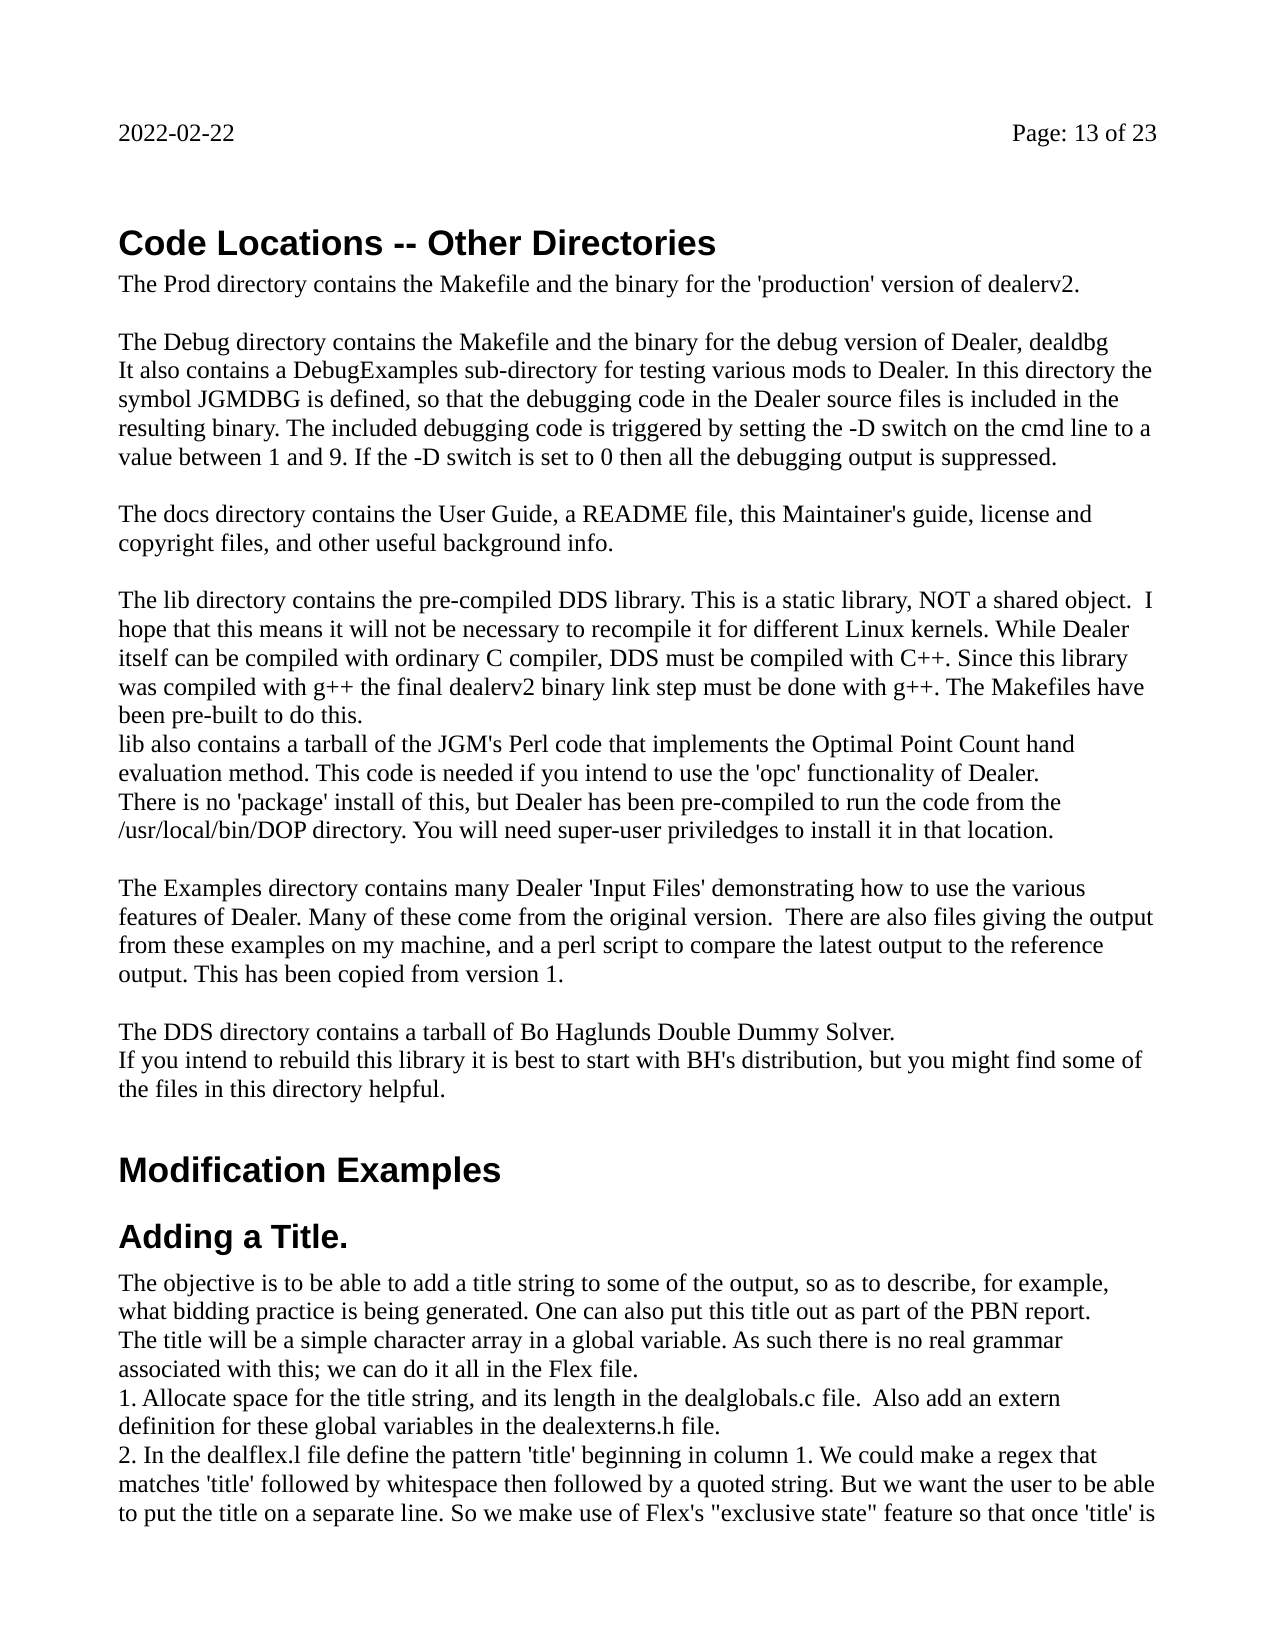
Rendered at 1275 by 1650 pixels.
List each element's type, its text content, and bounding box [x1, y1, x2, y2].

text The objective is to be able to add a title string to some of the output, so as to describe, for example, what bidding practice is being generated. One can also put this title out as part of the PBN report. [118, 1268, 1157, 1325]
subtitle Adding a Title. [118, 1217, 1157, 1255]
text There is no 'package' install of this, but Dealer has been pre-compiled to run the code from the /usr/local/bin/DOP directory. You will need super-user priviledges to install it in that location. [118, 787, 1157, 844]
text 2. In the dealflex.l file define the pattern 'title' beginning in column 1. We could make a regex that matches 'title' followed by whitespace then followed by a quoted string. But we want the user to be able to put the title on a separate line. So we make use of Flex's "exclusive state" feature so that once 'title' is [118, 1440, 1157, 1526]
subtitle Modification Examples [118, 1149, 1157, 1189]
text 1. Allocate space for the title string, and its length in the dealglobals.c file. Also add an extern definition for these global variables in the dealexterns.h file. [118, 1383, 1157, 1440]
text The docs directory contains the User Guide, a README file, this Maintainer's guide, license and copyright files, and other useful background info. [118, 499, 1157, 557]
text The Examples directory contains many Dealer 'Input Files' demonstrating how to use the various features of Dealer. Many of these come from the original version. There are also files giving the output from these examples on my machine, and a perl script to compare the latest output to the reference output. This has been copied from version 1. [118, 873, 1157, 988]
text lib also contains a tarball of the JGM's Perl code that implements the Optimal Point Count hand evaluation method. This code is needed if you intend to use the 'opc' functionality of Dealer. [118, 729, 1157, 787]
subtitle Code Locations -- Other Directories [118, 222, 1157, 263]
text If you intend to rebuild this library it is best to start with BH's distribution, but you might find some of the files in this directory helpful. [118, 1045, 1157, 1103]
text The DDS directory contains a tarball of Bo Haglunds Double Dummy Solver. [118, 1017, 1157, 1045]
text The lib directory contains the pre-compiled DDS library. This is a static library, NOT a shared object. I hope that this means it will not be necessary to recompile it for different Linux kernels. While Dealer itself can be compiled with ordinary C compiler, DDS must be compiled with C++. Since this library was compiled with g++ the final dealerv2 binary link step must be done with g++. The Makefiles have been pre-built to do this. [118, 585, 1157, 729]
text It also contains a DebugExamples sub-directory for testing various mods to Dealer. In this directory the symbol JGMDBG is defined, so that the debugging code in the Dealer source files is included in the resulting binary. The included debugging code is triggered by setting the -D switch on the cmd line to a value between 1 and 9. If the -D switch is set to 0 then all the debugging output is suppressed. [118, 355, 1157, 470]
text The Prod directory contains the Makefile and the binary for the 'production' version of dealerv2. [118, 269, 1157, 298]
text The Debug directory contains the Makefile and the binary for the debug version of Dealer, dealdbg [118, 327, 1157, 355]
text The title will be a simple character array in a global variable. As such there is no real grammar associated with this; we can do it all in the Flex file. [118, 1325, 1157, 1383]
